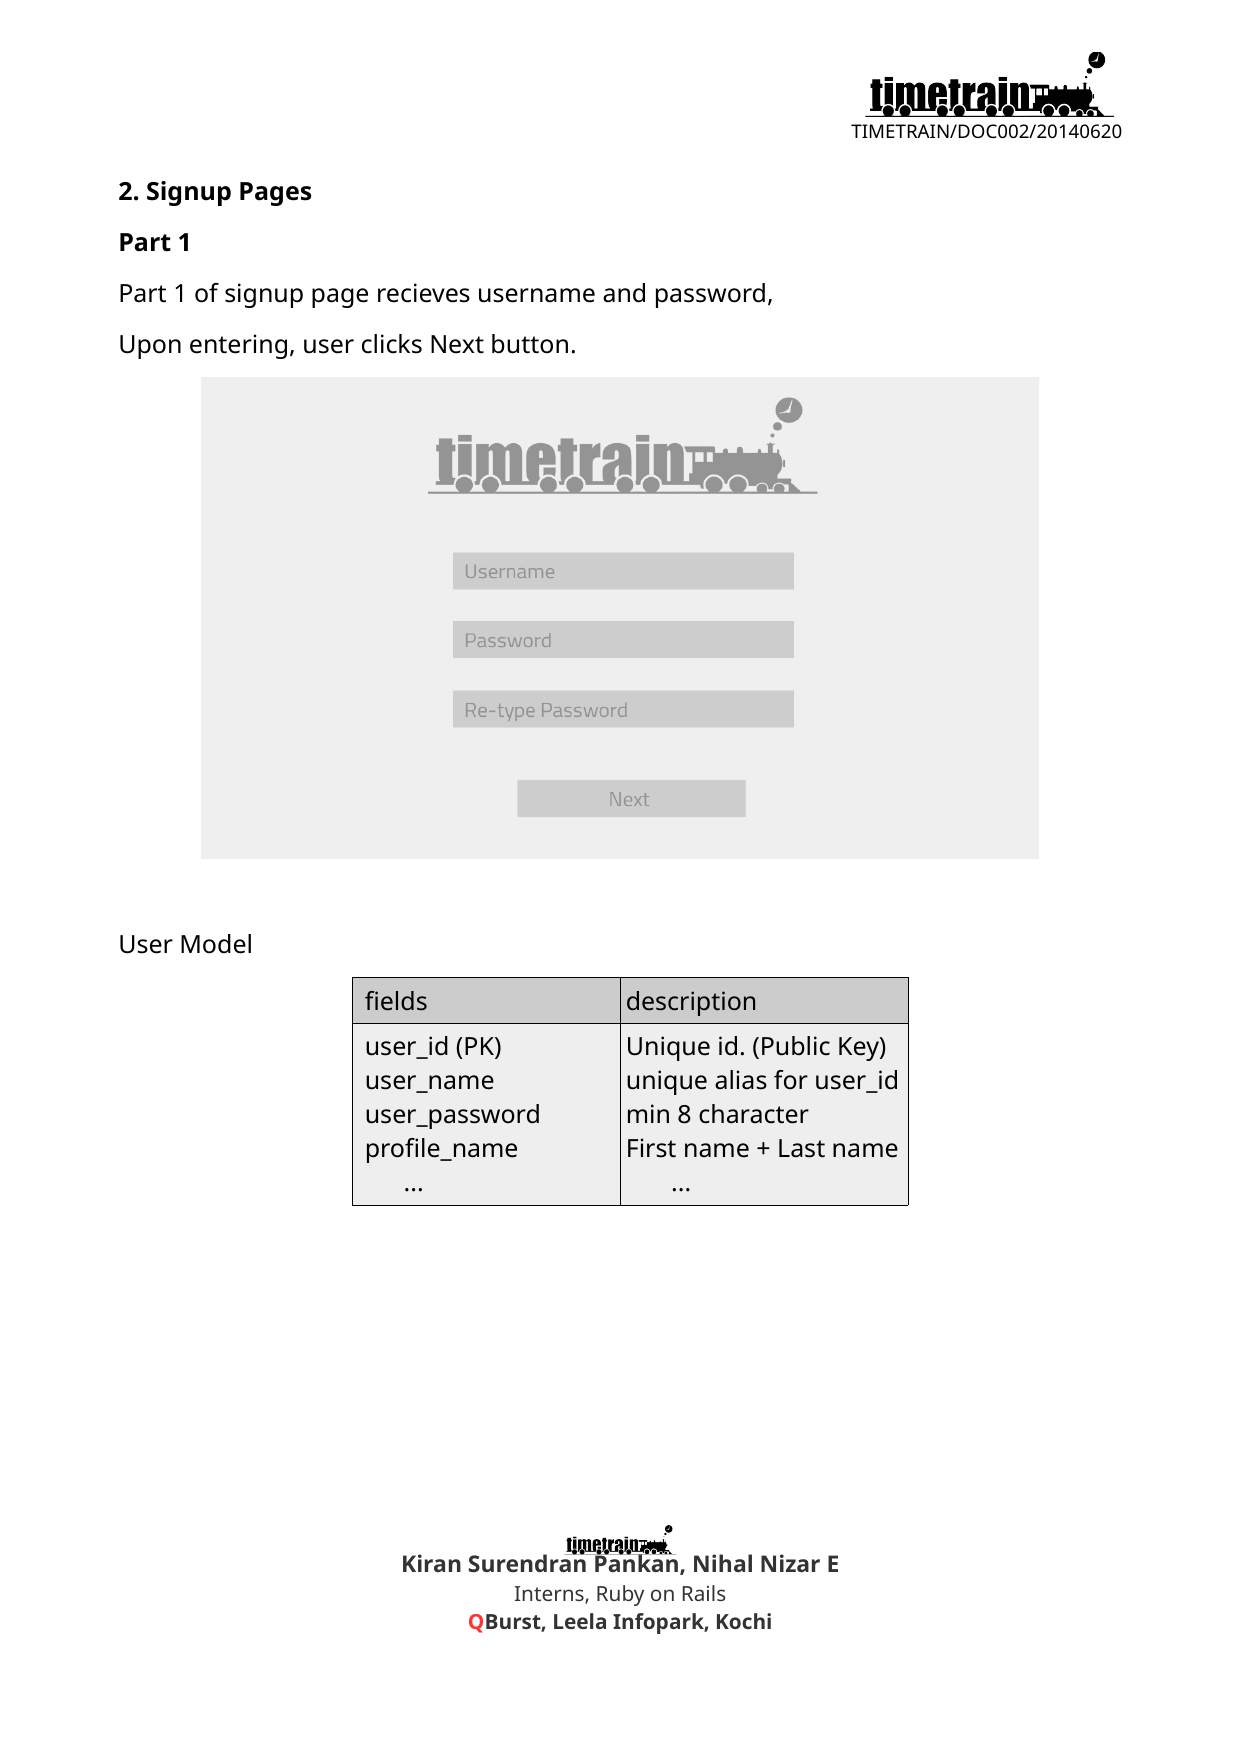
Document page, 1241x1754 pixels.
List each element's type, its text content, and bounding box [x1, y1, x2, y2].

text 2. Signup Pages [118, 173, 1122, 207]
table_header description [621, 978, 908, 1023]
picture [564, 1525, 677, 1555]
picture [201, 377, 1040, 859]
text Part 1 of signup page recieves username and password, [118, 275, 1122, 309]
text Part 1 [118, 224, 1122, 258]
text User Model [118, 926, 1122, 960]
table_cell user_id (PK) user_name user_password profile_name ... [353, 1024, 620, 1205]
picture [865, 52, 1115, 118]
table_header fields [353, 978, 620, 1023]
table_cell Unique id. (Public Key) unique alias for user_id min 8 character First name + Last name ... [621, 1024, 908, 1205]
text Upon entering, user clicks Next button. [118, 326, 1122, 360]
